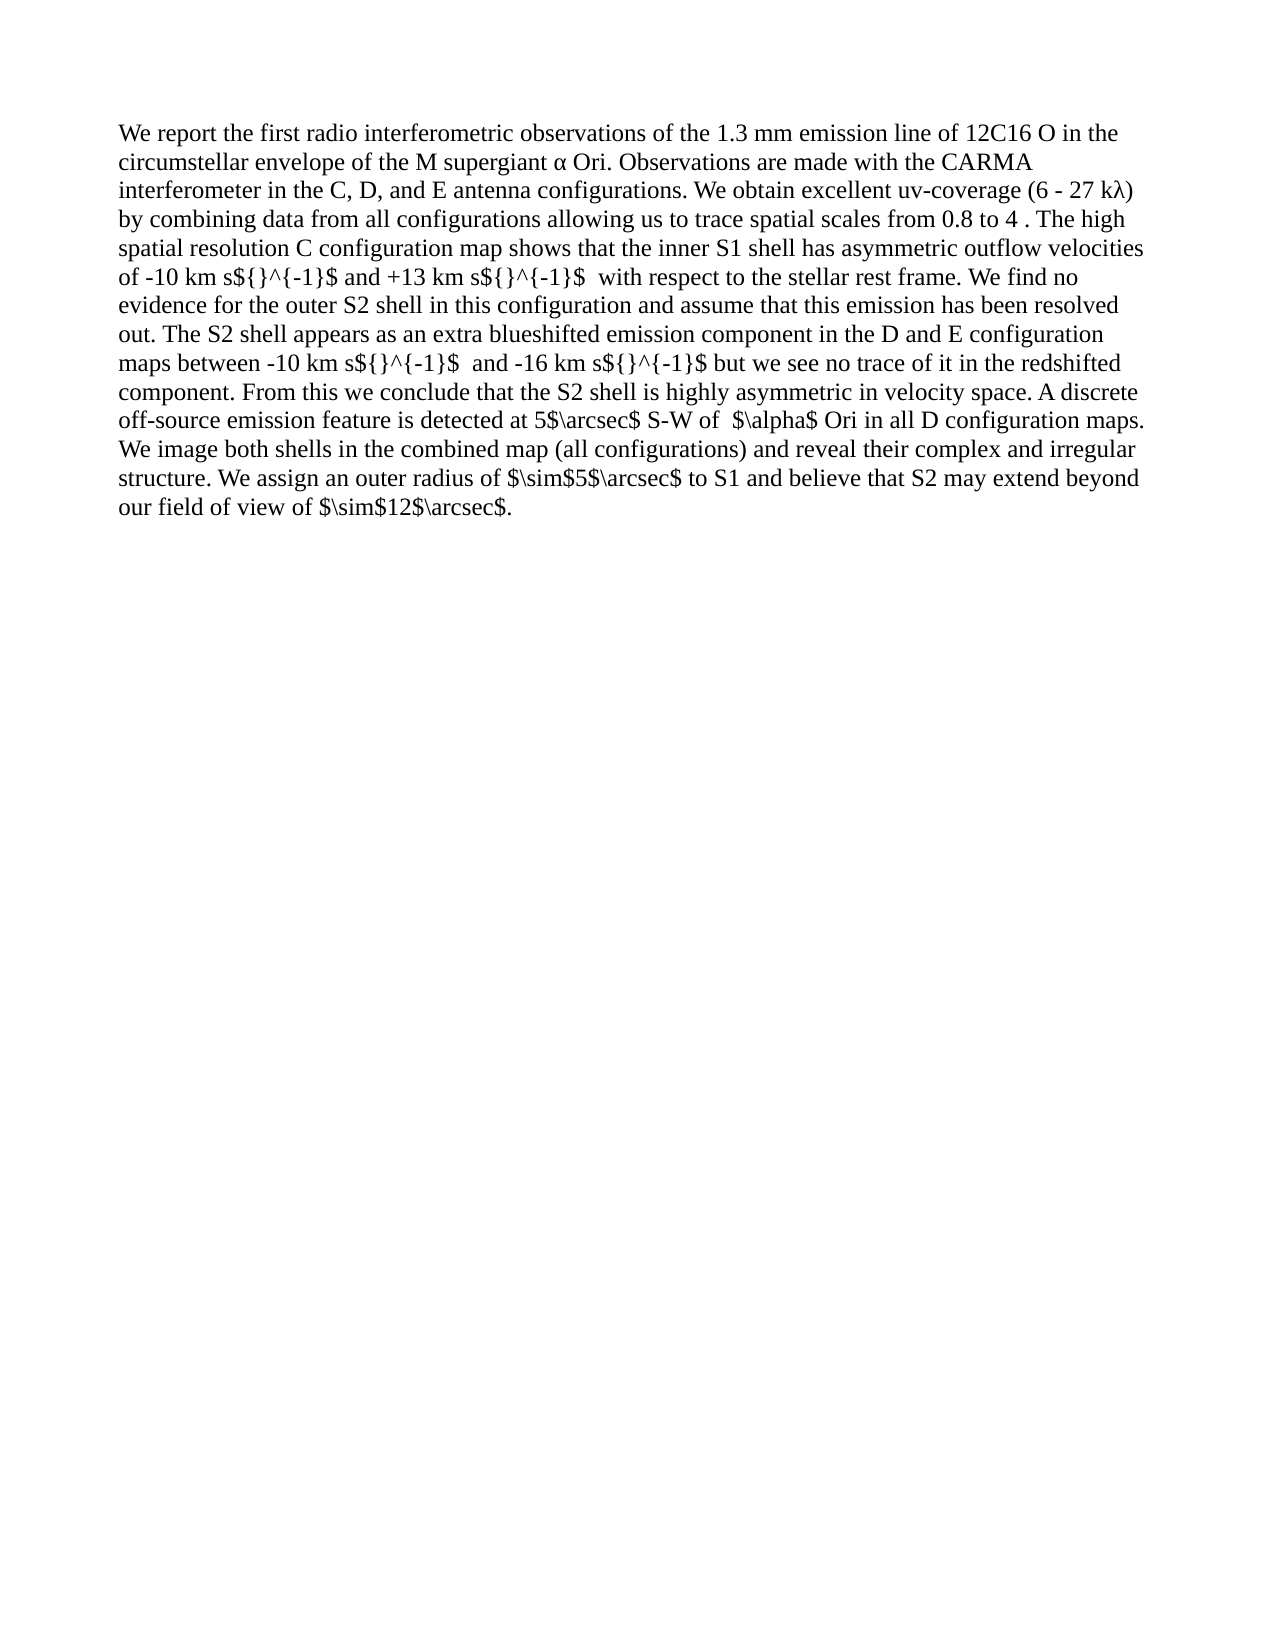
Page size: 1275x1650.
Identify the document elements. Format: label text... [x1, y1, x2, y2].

text We report the first radio interferometric observations of the 1.3 mm emission line of 12C16 O in the circumstellar envelope of the M supergiant α Ori. Observations are made with the CARMA interferometer in the C, D, and E antenna configurations. We obtain excellent uv-coverage (6 - 27 kλ) by combining data from all configurations allowing us to trace spatial scales from 0.8 to 4 . The high spatial resolution C configuration map shows that the inner S1 shell has asymmetric outflow velocities of -10 km s${}^{-1}$ and +13 km s${}^{-1}$ with respect to the stellar rest frame. We find no evidence for the outer S2 shell in this configuration and assume that this emission has been resolved out. The S2 shell appears as an extra blueshifted emission component in the D and E configuration maps between -10 km s${}^{-1}$ and -16 km s${}^{-1}$ but we see no trace of it in the redshifted component. From this we conclude that the S2 shell is highly asymmetric in velocity space. A discrete off-source emission feature is detected at 5$\arcsec$ S-W of $\alpha$ Ori in all D configuration maps. We image both shells in the combined map (all configurations) and reveal their complex and irregular structure. We assign an outer radius of $\sim$5$\arcsec$ to S1 and believe that S2 may extend beyond our field of view of $\sim$12$\arcsec$. [118, 118, 1157, 521]
